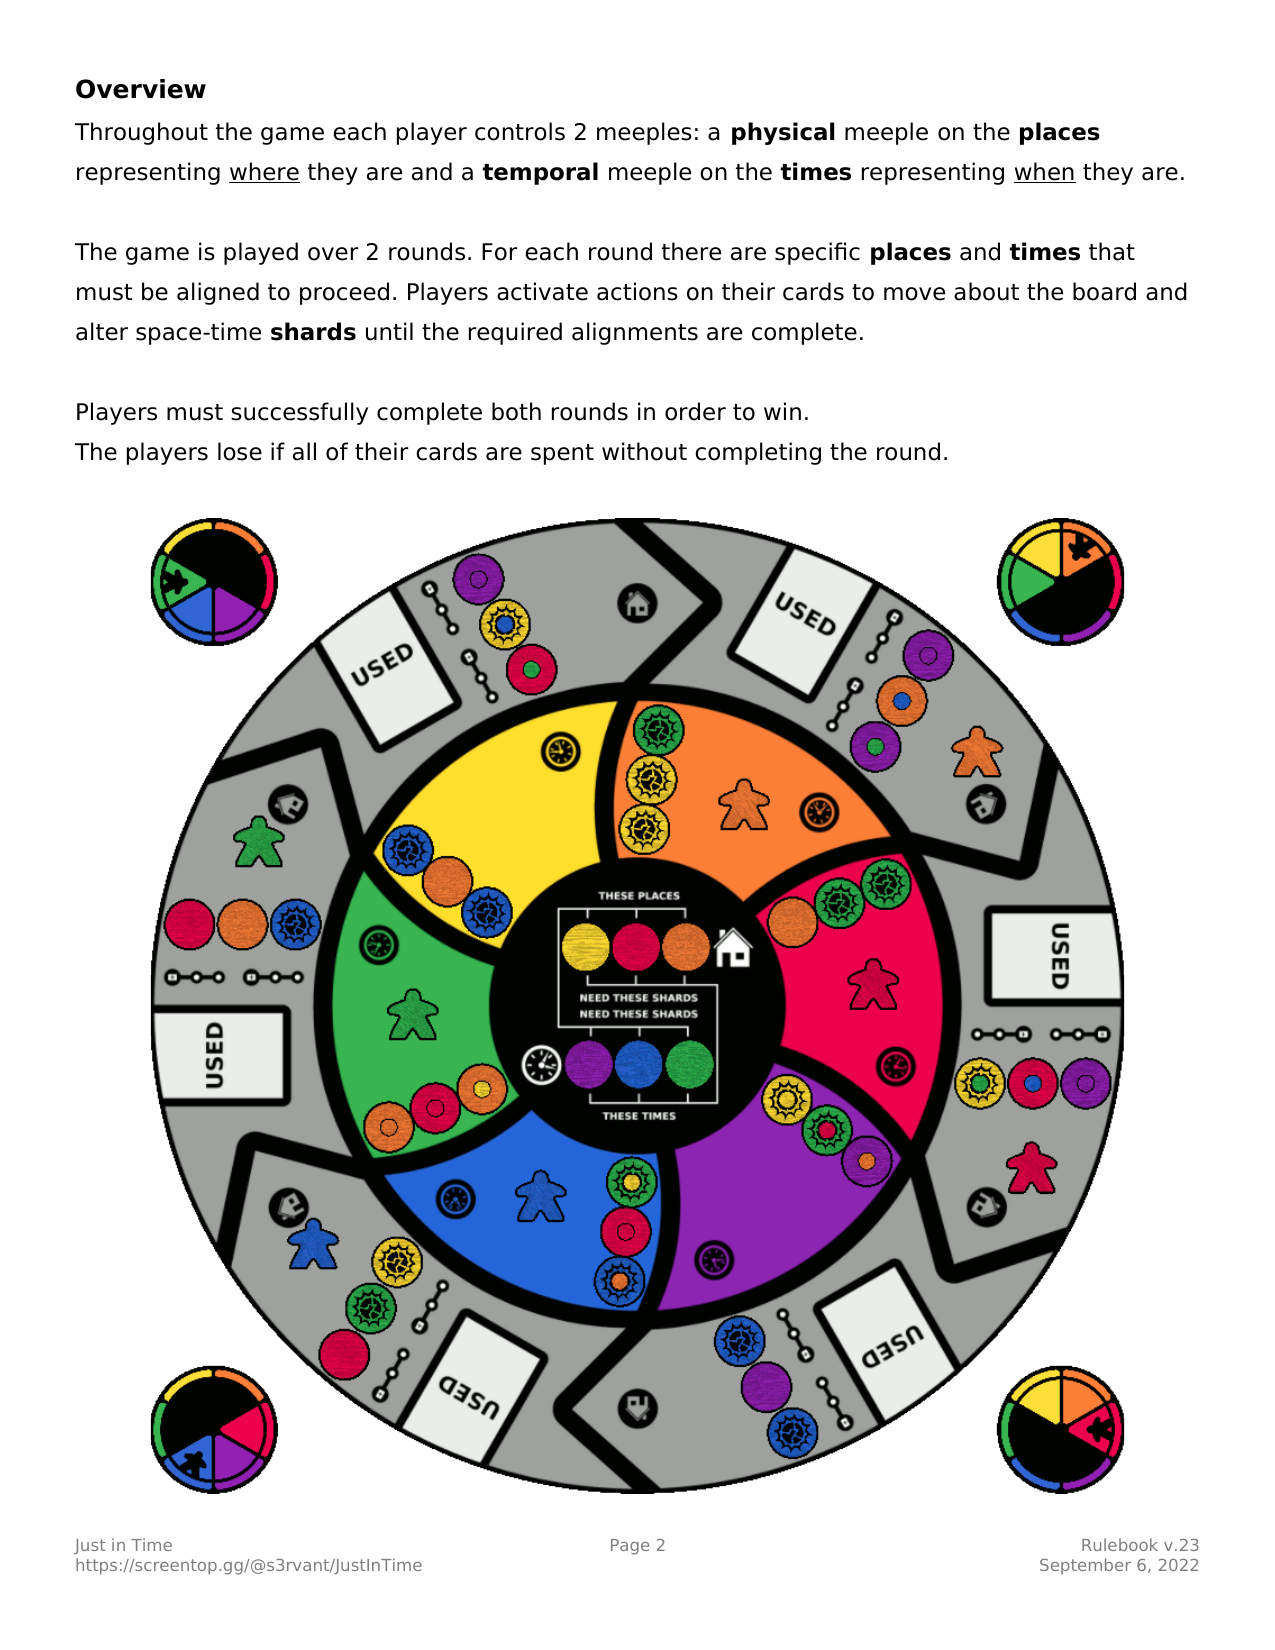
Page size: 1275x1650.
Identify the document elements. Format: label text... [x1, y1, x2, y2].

picture [150, 518, 1125, 1494]
text The players lose if all of their cards are spent without completing the round. [75, 439, 1200, 465]
text Overview [75, 75, 1200, 104]
text Throughout the game each player controls 2 meeples: a physical meeple on the places representing where they are and a temporal meeple on the times representing when they are. [75, 119, 1200, 185]
text Players must successfully complete both rounds in order to win. [75, 399, 1200, 425]
text The game is played over 2 rounds. For each round there are specific places and times that must be aligned to proceed. Players activate actions on their cards to move about the board and alter space-time shards until the required alignments are complete. [75, 239, 1200, 345]
